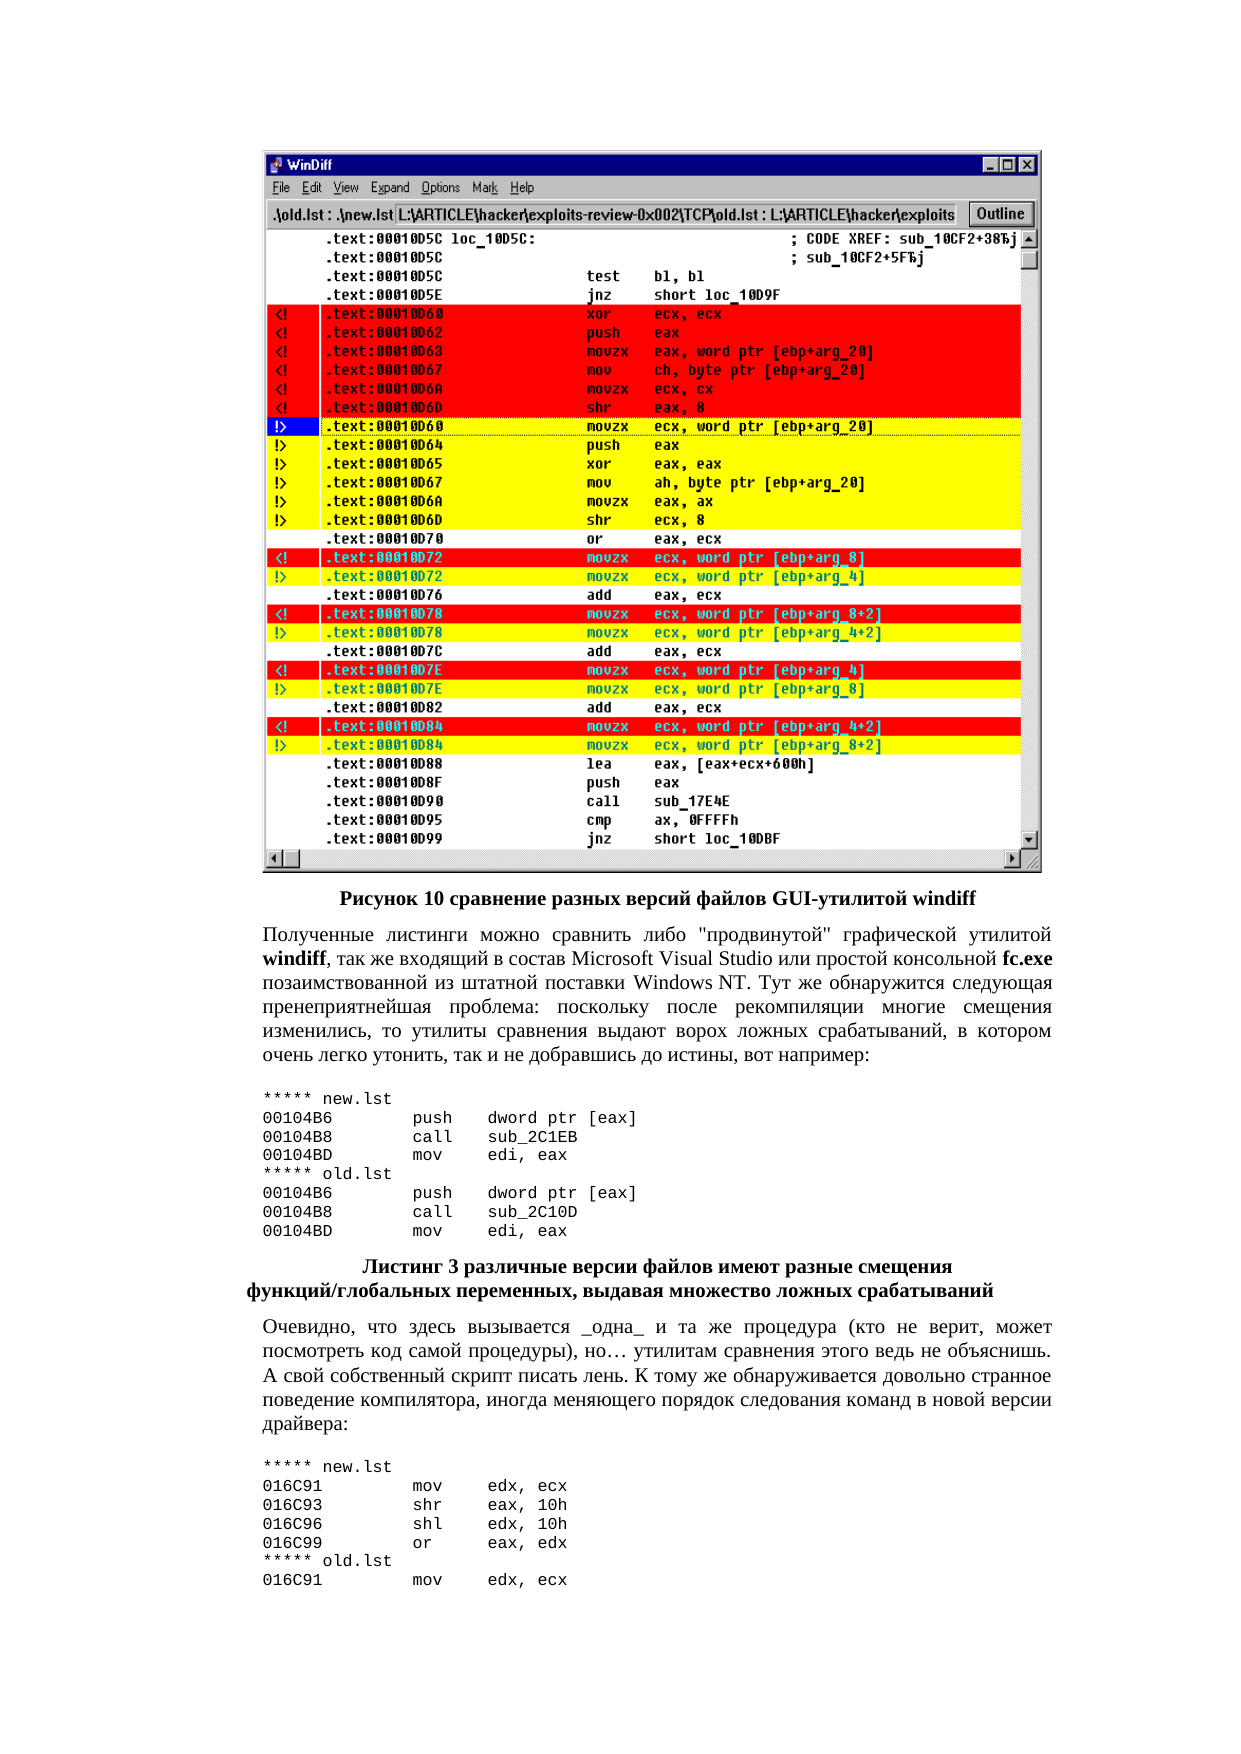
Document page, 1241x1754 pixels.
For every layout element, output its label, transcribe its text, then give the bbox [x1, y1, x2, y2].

text 00104B8 call sub_2C10D [262, 1203, 1053, 1222]
text 00104BD mov edi, eax [262, 1222, 1053, 1241]
text 016C96 shl edx, 10h [262, 1515, 1053, 1534]
text 00104B6 push dword ptr [eax] [262, 1109, 1053, 1128]
text 016C91 mov edx, ecx [262, 1572, 1053, 1591]
picture [262, 150, 1042, 873]
text 00104B6 push dword ptr [eax] [262, 1185, 1053, 1203]
text ***** old.lst [262, 1553, 1053, 1572]
text ***** new.lst [262, 1090, 1053, 1109]
text 016C99 or eax, edx [262, 1534, 1053, 1553]
text Очевидно, что здесь вызывается _одна_ и та же процедура (кто не верит, может посмотреть код самой процедуры), но… утилитам сравнения этого ведь не объяснишь. А свой собственный скрипт писать лень. К тому же обнаруживается довольно странное поведение компилятора, иногда меняющего порядок следования команд в новой версии драйвера: [262, 1314, 1053, 1435]
text 00104B8 call sub_2C1EB [262, 1128, 1053, 1147]
text 00104BD mov edi, eax [262, 1147, 1053, 1166]
text Листинг 3 различные версии файлов имеют разные смещения функций/глобальных переменных, выдавая множество ложных срабатываний [187, 1254, 1053, 1302]
text 016C91 mov edx, ecx [262, 1478, 1053, 1496]
text ***** new.lst [262, 1459, 1053, 1478]
text 016C93 shr eax, 10h [262, 1496, 1053, 1515]
text ***** old.lst [262, 1166, 1053, 1185]
text Рисунок 10 сравнение разных версий файлов GUI-утилитой windiff [187, 885, 1053, 909]
text Полученные листинги можно сравнить либо "продвинутой" графической утилитой windiff, так же входящий в состав Microsoft Visual Studio или простой консольной fc.exe позаимствованной из штатной поставки Windows NT. Тут же обнаружится следующая пренеприятнейшая проблема: поскольку после рекомпиляции многие смещения изменились, то утилиты сравнения выдают ворох ложных срабатываний, в котором очень легко утонить, так и не добравшись до истины, вот например: [262, 922, 1053, 1066]
